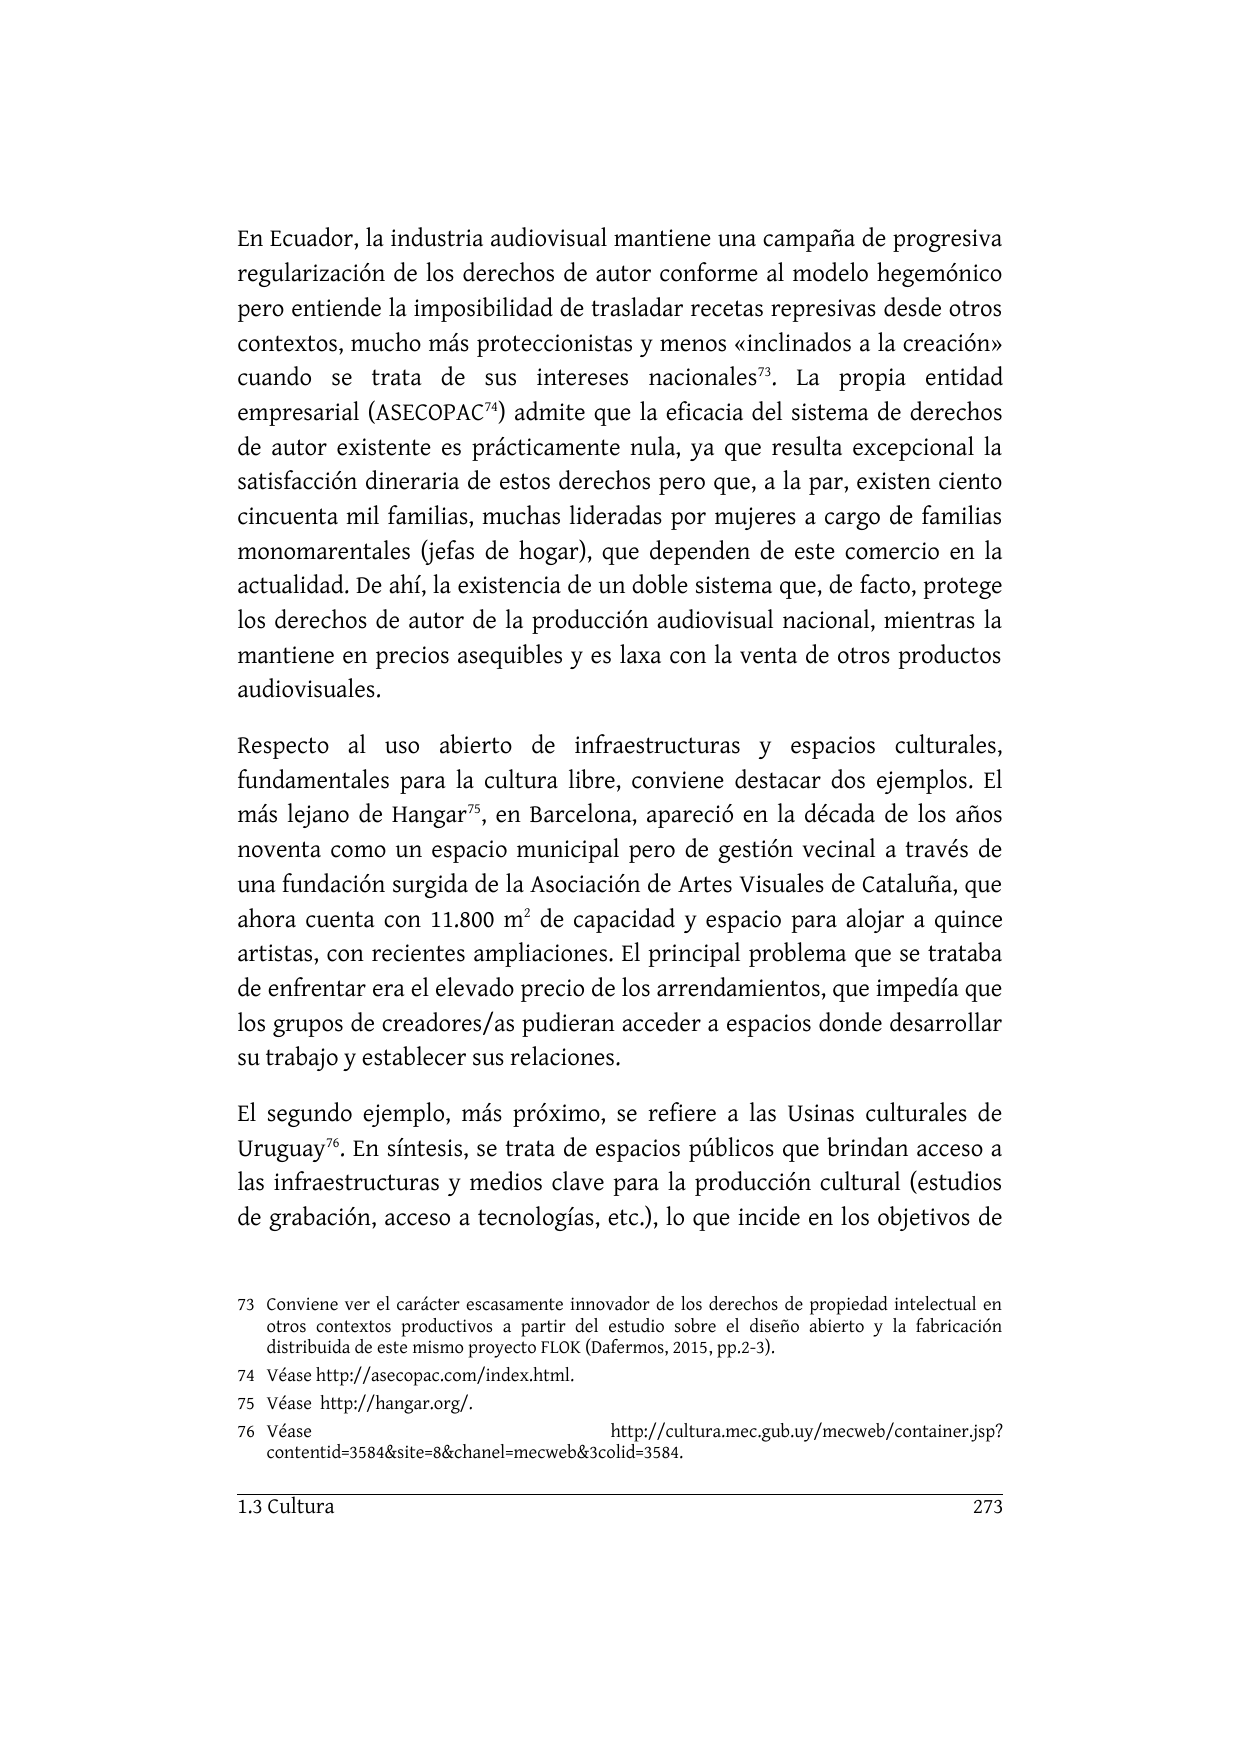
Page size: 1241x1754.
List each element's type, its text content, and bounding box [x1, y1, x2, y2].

text Véase http://asecopac.com/index.html. [237, 1365, 1003, 1387]
text Respecto al uso abierto de infraestructuras y espacios culturales, fundamentales para la cultura libre, conviene destacar dos ejemplos. El más lejano de Hangar, en Barcelona, apareció en la década de los años noventa como un espacio municipal pero de gestión vecinal a través de una fundación surgida de la Asociación de Artes Visuales de Cataluña, que ahora cuenta con 11.800 m2 de capacidad y espacio para alojar a quince artistas, con recientes ampliaciones. El principal problema que se trataba de enfrentar era el elevado precio de los arrendamientos, que impedía que los grupos de creadores/as pudieran acceder a espacios donde desarrollar su trabajo y establecer sus relaciones. [237, 732, 1003, 1073]
text El segundo ejemplo, más próximo, se refiere a las Usinas culturales de Uruguay. En síntesis, se trata de espacios públicos que brindan acceso a las infraestructuras y medios clave para la producción cultural (estudios de grabación, acceso a tecnologías, etc.), lo que incide en los objetivos de [237, 1099, 1003, 1233]
text Véase http://cultura.mec.gub.uy/mecweb/container.jsp?contentid=3584&site=8&chanel=mecweb&3colid=3584. [237, 1421, 1003, 1464]
text Véase http://hangar.org/. [237, 1393, 1003, 1414]
text Conviene ver el carácter escasamente innovador de los derechos de propiedad intelectual en otros contextos productivos a partir del estudio sobre el diseño abierto y la fabricación distribuida de este mismo proyecto FLOK (Dafermos, 2015, pp.2-3). [237, 1294, 1003, 1359]
text En Ecuador, la industria audiovisual mantiene una campaña de progresiva regularización de los derechos de autor conforme al modelo hegemónico pero entiende la imposibilidad de trasladar recetas represivas desde otros contextos, mucho más proteccionistas y menos «inclinados a la creación» cuando se trata de sus intereses nacionales. La propia entidad empresarial (ASECOPAC) admite que la eficacia del sistema de derechos de autor existente es prácticamente nula, ya que resulta excepcional la satisfacción dineraria de estos derechos pero que, a la par, existen ciento cincuenta mil familias, muchas lideradas por mujeres a cargo de familias monomarentales (jefas de hogar), que dependen de este comercio en la actualidad. De ahí, la existencia de un doble sistema que, de facto, protege los derechos de autor de la producción audiovisual nacional, mientras la mantiene en precios asequibles y es laxa con la venta de otros productos audiovisuales. [237, 225, 1003, 705]
